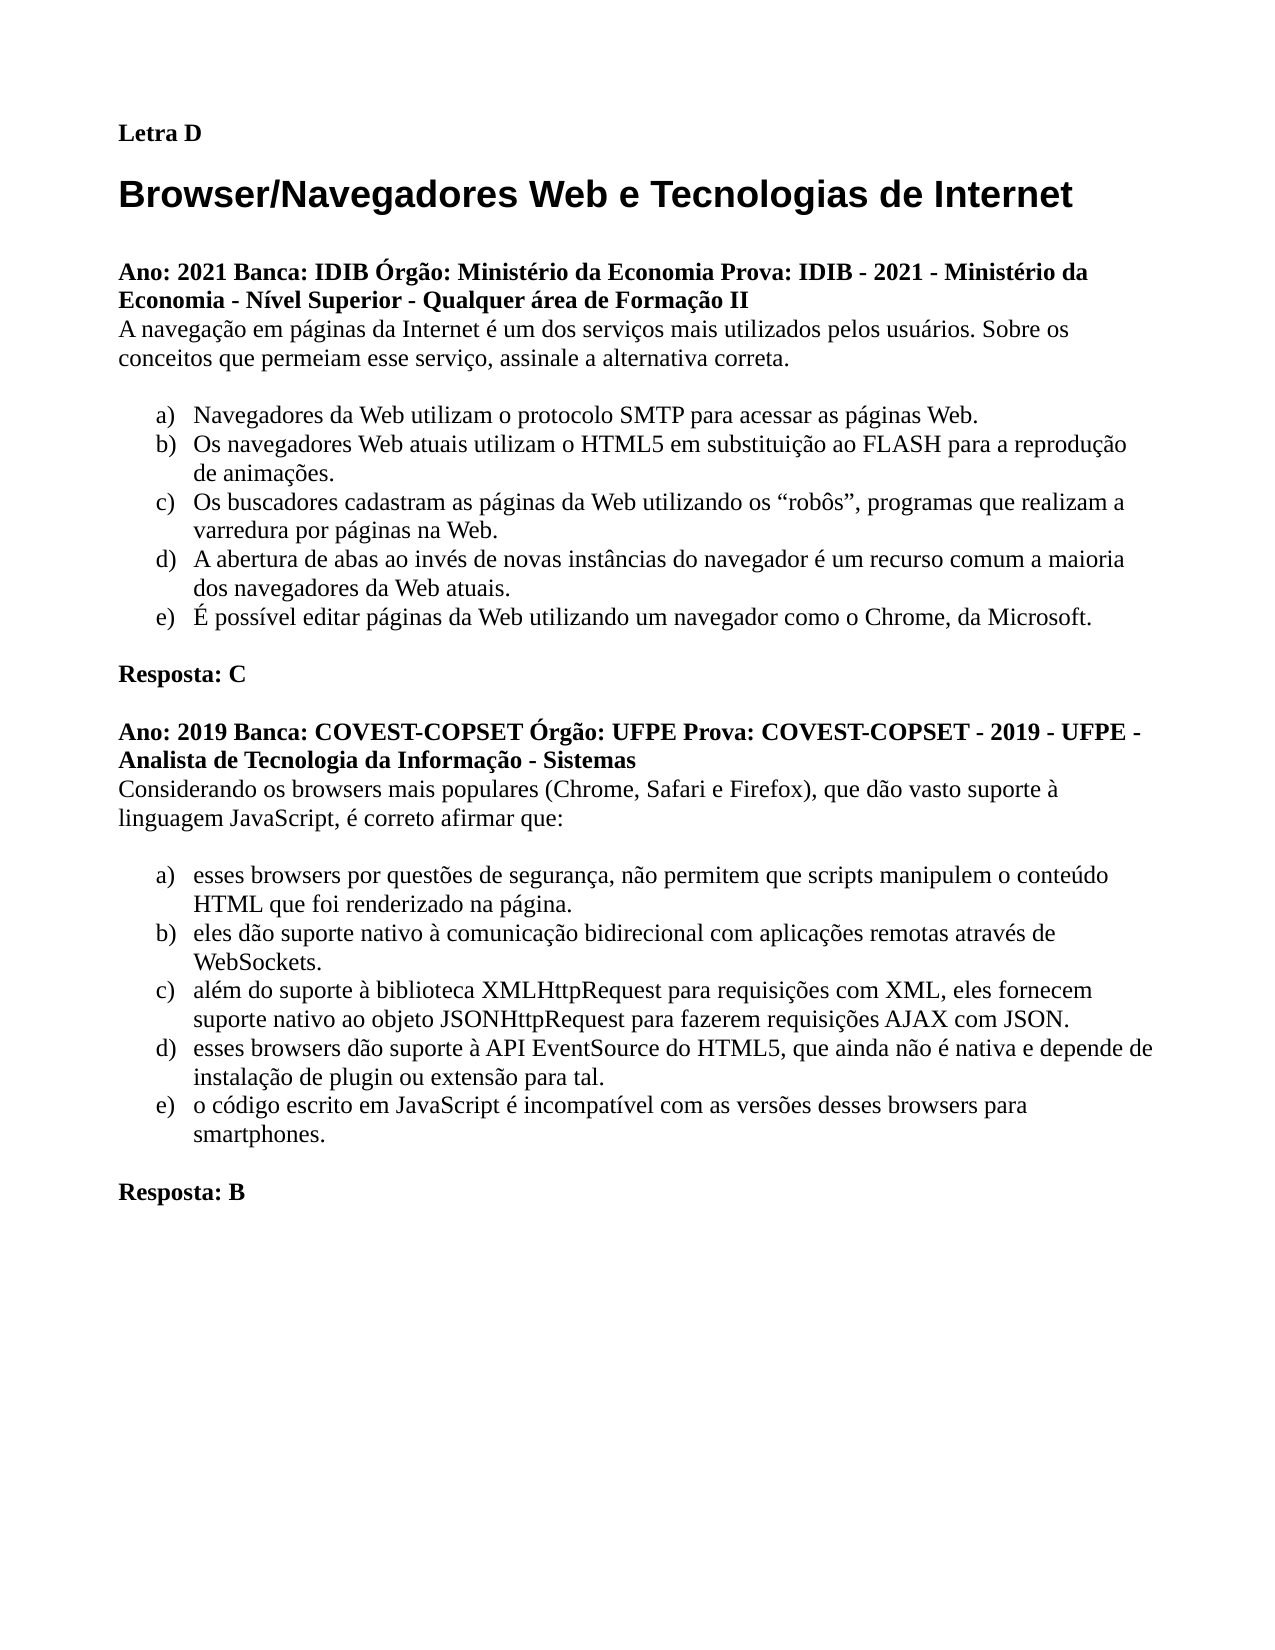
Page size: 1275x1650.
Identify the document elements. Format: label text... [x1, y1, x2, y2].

text Considerando os browsers mais populares (Chrome, Safari e Firefox), que dão vasto suporte à linguagem JavaScript, é correto afirmar que: [118, 774, 1157, 832]
list Os navegadores Web atuais utilizam o HTML5 em substituição ao FLASH para a reprodução de animações. [156, 429, 1157, 487]
subtitle Browser/Navegadores Web e Tecnologias de Internet [118, 172, 1157, 216]
list o código escrito em JavaScript é incompatível com as versões desses browsers para smartphones. [156, 1091, 1157, 1148]
text Letra D [118, 118, 1157, 147]
text A navegação em páginas da Internet é um dos serviços mais utilizados pelos usuários. Sobre os conceitos que permeiam esse serviço, assinale a alternativa correta. [118, 314, 1157, 372]
list além do suporte à biblioteca XMLHttpRequest para requisições com XML, eles fornecem suporte nativo ao objeto JSONHttpRequest para fazerem requisições AJAX com JSON. [156, 976, 1157, 1033]
list esses browsers dão suporte à API EventSource do HTML5, que ainda não é nativa e depende de instalação de plugin ou extensão para tal. [156, 1033, 1157, 1091]
text Resposta: C [118, 659, 1157, 688]
list É possível editar páginas da Web utilizando um navegador como o Chrome, da Microsoft. [156, 602, 1157, 631]
list eles dão suporte nativo à comunicação bidirecional com aplicações remotas através de WebSockets. [156, 918, 1157, 976]
list Navegadores da Web utilizam o protocolo SMTP para acessar as páginas Web. [156, 401, 1157, 429]
text Ano: 2021 Banca: IDIB Órgão: Ministério da Economia Prova: IDIB - 2021 - Ministério da Economia - Nível Superior - Qualquer área de Formação II [118, 257, 1157, 314]
text Resposta: B [118, 1177, 1157, 1206]
list esses browsers por questões de segurança, não permitem que scripts manipulem o conteúdo HTML que foi renderizado na página. [156, 861, 1157, 918]
list A abertura de abas ao invés de novas instâncias do navegador é um recurso comum a maioria dos navegadores da Web atuais. [156, 544, 1157, 602]
text Ano: 2019 Banca: COVEST-COPSET Órgão: UFPE Prova: COVEST-COPSET - 2019 - UFPE - Analista de Tecnologia da Informação - Sistemas [118, 717, 1157, 774]
list Os buscadores cadastram as páginas da Web utilizando os “robôs”, programas que realizam a varredura por páginas na Web. [156, 487, 1157, 544]
